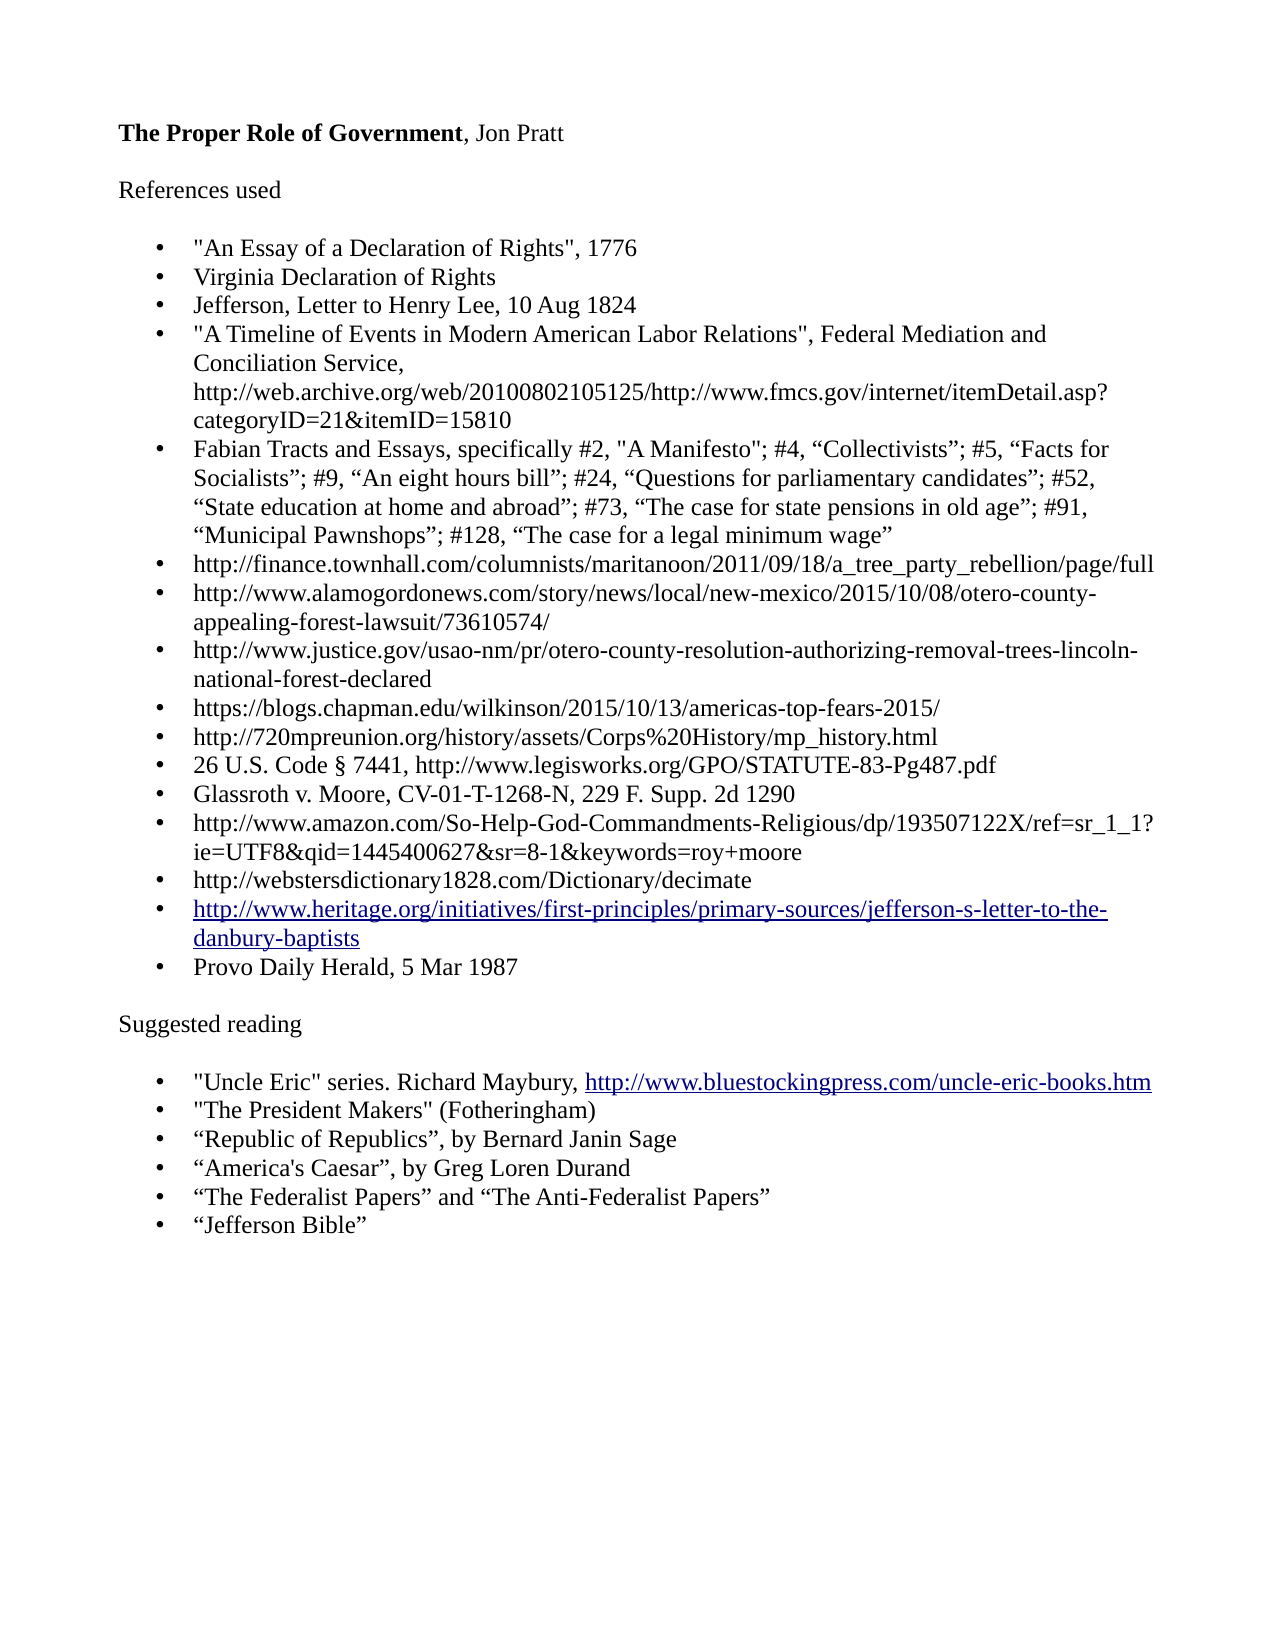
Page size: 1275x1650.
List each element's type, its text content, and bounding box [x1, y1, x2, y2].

text The Proper Role of Government, Jon Pratt [118, 118, 1157, 147]
list http://www.justice.gov/usao-nm/pr/otero-county-resolution-authorizing-removal-trees-lincoln-national-forest-declared [156, 636, 1157, 693]
list http://www.heritage.org/initiatives/first-principles/primary-sources/jefferson-s-letter-to-the-danbury-baptists [156, 894, 1157, 952]
list http://720mpreunion.org/history/assets/Corps%20History/mp_history.html [156, 722, 1157, 751]
list http://finance.townhall.com/columnists/maritanoon/2011/09/18/a_tree_party_rebellion/page/full [156, 549, 1157, 578]
text References used [118, 176, 1157, 204]
list Glassroth v. Moore, CV-01-T-1268-N, 229 F. Supp. 2d 1290 [156, 779, 1157, 808]
list http://webstersdictionary1828.com/Dictionary/decimate [156, 866, 1157, 894]
list Fabian Tracts and Essays, specifically #2, "A Manifesto"; #4, “Collectivists”; #5, “Facts for Socialists”; #9, “An eight hours bill”; #24, “Questions for parliamentary candidates”; #52, “State education at home and abroad”; #73, “The case for state pensions in old age”; #91, “Municipal Pawnshops”; #128, “The case for a legal minimum wage” [156, 434, 1157, 549]
text Suggested reading [118, 1009, 1157, 1038]
list Virginia Declaration of Rights [156, 262, 1157, 291]
list Provo Daily Herald, 5 Mar 1987 [156, 952, 1157, 981]
list http://www.alamogordonews.com/story/news/local/new-mexico/2015/10/08/otero-county-appealing-forest-lawsuit/73610574/ [156, 578, 1157, 636]
list 26 U.S. Code § 7441, http://www.legisworks.org/GPO/STATUTE-83-Pg487.pdf [156, 751, 1157, 779]
list http://www.amazon.com/So-Help-God-Commandments-Religious/dp/193507122X/ref=sr_1_1?ie=UTF8&qid=1445400627&sr=8-1&keywords=roy+moore [156, 808, 1157, 866]
list "A Timeline of Events in Modern American Labor Relations", Federal Mediation and Conciliation Service, http://web.archive.org/web/20100802105125/http://www.fmcs.gov/internet/itemDetail.asp?categoryID=21&itemID=15810 [156, 319, 1157, 434]
list “The Federalist Papers” and “The Anti-Federalist Papers” [156, 1182, 1157, 1211]
list “America's Caesar”, by Greg Loren Durand [156, 1153, 1157, 1182]
list "Uncle Eric" series. Richard Maybury, http://www.bluestockingpress.com/uncle-eric-books.htm [156, 1067, 1157, 1096]
list Jefferson, Letter to Henry Lee, 10 Aug 1824 [156, 291, 1157, 319]
list “Jefferson Bible” [156, 1211, 1157, 1239]
list "The President Makers" (Fotheringham) [156, 1096, 1157, 1124]
list "An Essay of a Declaration of Rights", 1776 [156, 233, 1157, 262]
list https://blogs.chapman.edu/wilkinson/2015/10/13/americas-top-fears-2015/ [156, 693, 1157, 722]
list “Republic of Republics”, by Bernard Janin Sage [156, 1124, 1157, 1153]
